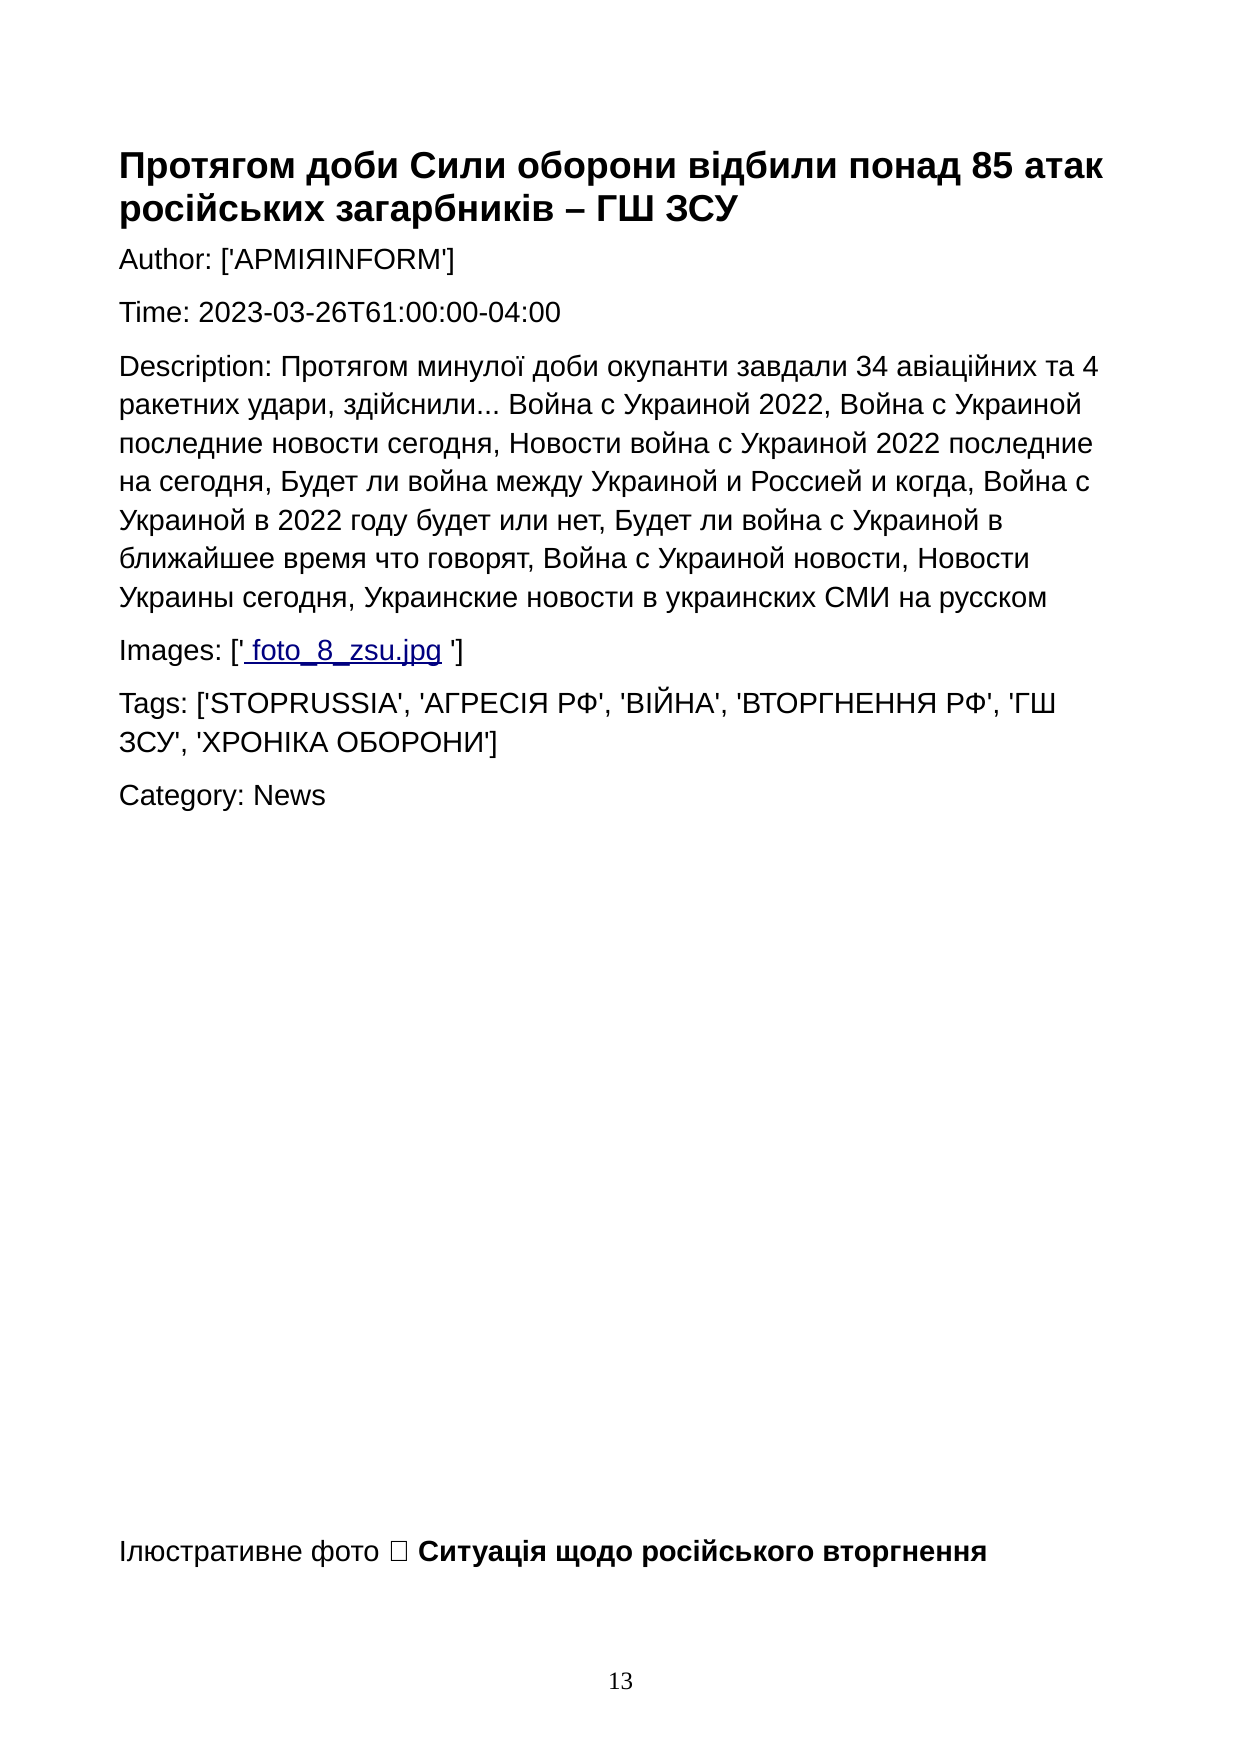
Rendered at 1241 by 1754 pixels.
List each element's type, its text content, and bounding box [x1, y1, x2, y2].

text Time: 2023-03-26T61:00:00-04:00 [118, 295, 1122, 329]
text Category: News [118, 778, 1122, 811]
text Description: Протягом минулої доби окупанти завдали 34 авіаційних та 4 ракетних удари, здійснили... Война с Украиной 2022, Война с Украиной последние новости сегодня, Новости война с Украиной 2022 последние на сегодня, Будет ли война между Украиной и Россией и когда, Война с Украиной в 2022 году будет или нет, Будет ли война с Украиной в ближайшее время что говорят, Война с Украиной новости, Новости Украины сегодня, Украинские новости в украинских СМИ на русском [118, 348, 1122, 613]
text Images: [' foto_8_zsu.jpg '] [118, 633, 1122, 666]
text Author: ['АРМІЯINFORM'] [118, 242, 1122, 276]
subtitle Протягом доби Сили оборони відбили понад 85 атак російських загарбників – ГШ ЗСУ [118, 143, 1122, 230]
text Ілюстративне фото 🔥 Ситуація щодо російського вторгнення [118, 831, 1122, 1568]
text Tags: ['STOPRUSSIA', 'АГРЕСІЯ РФ', 'ВІЙНА', 'ВТОРГНЕННЯ РФ', 'ГШ ЗСУ', 'ХРОНІКА ОБОРОНИ'] [118, 686, 1122, 758]
